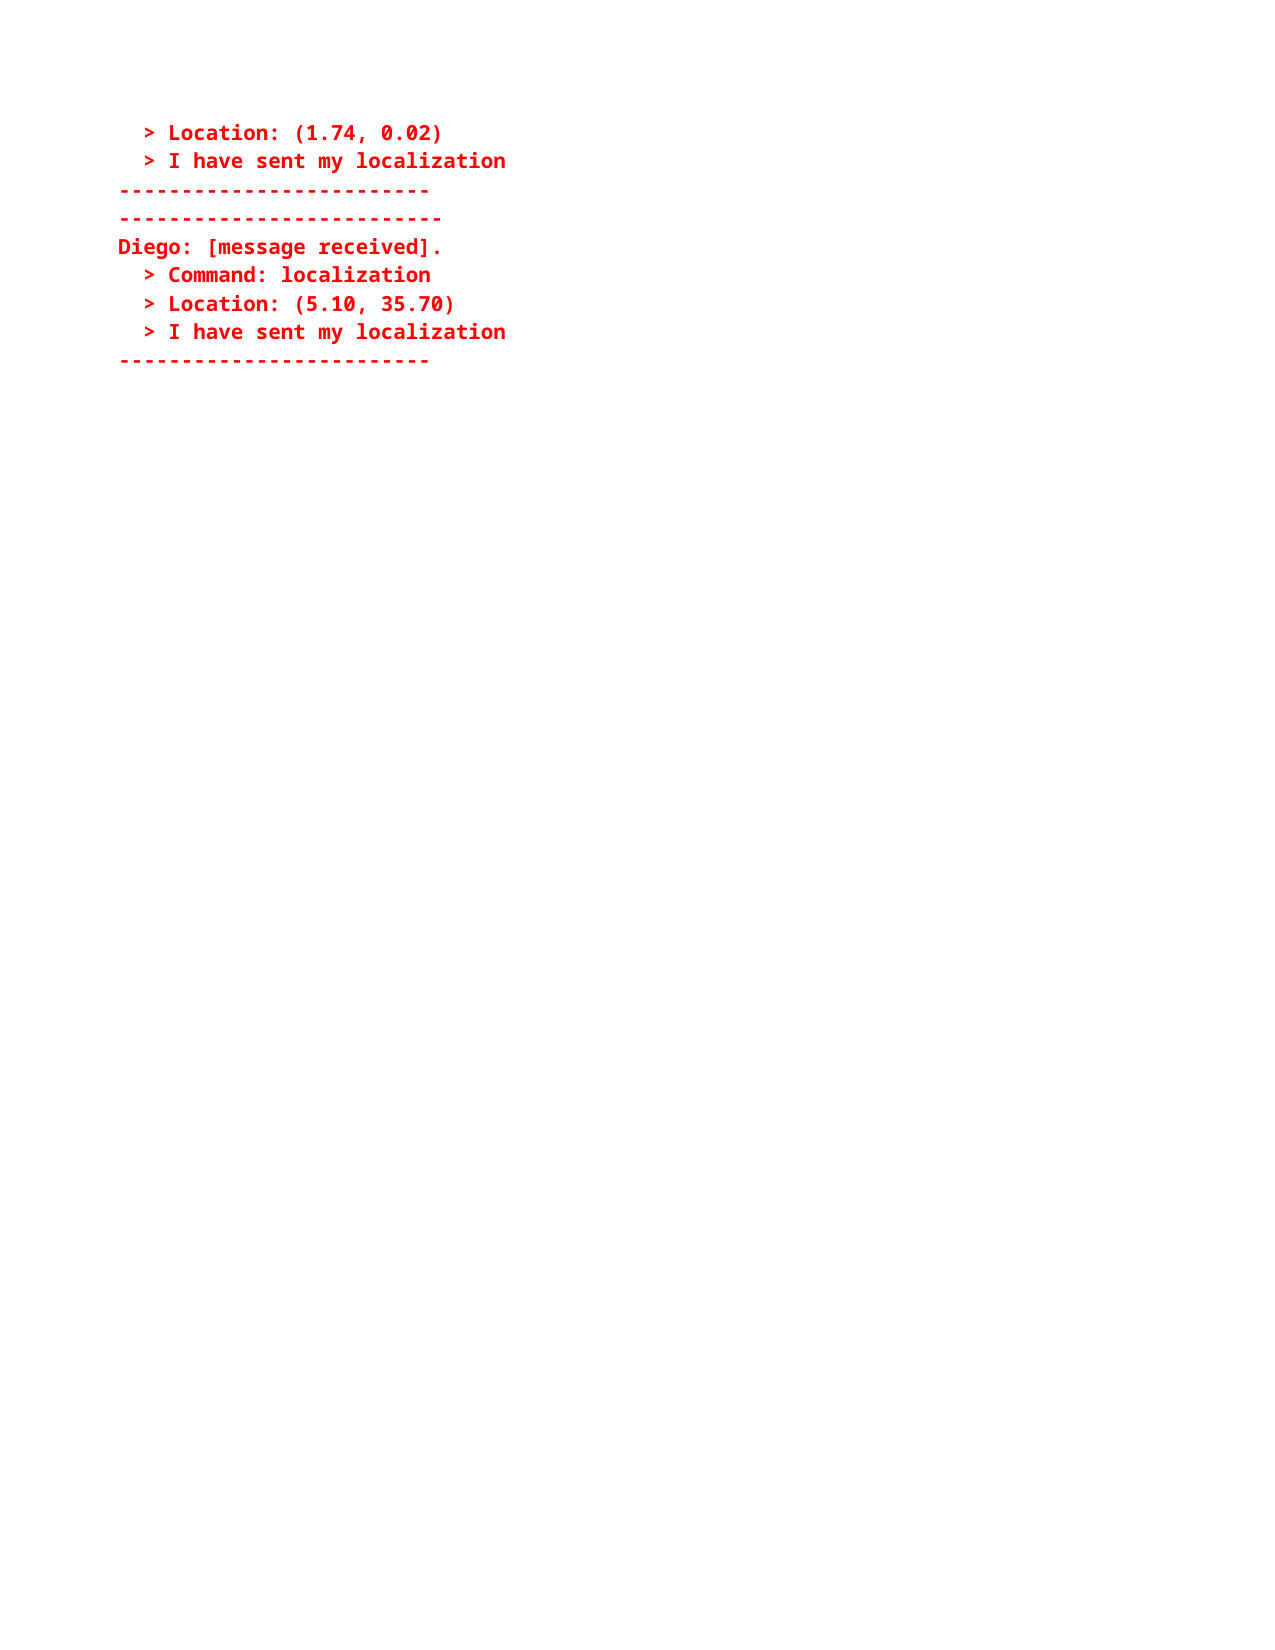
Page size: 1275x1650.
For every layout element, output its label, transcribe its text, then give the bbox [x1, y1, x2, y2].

text > I have sent my localization [118, 147, 1157, 175]
text > Command: localization [118, 260, 1157, 289]
text > Location: (1.74, 0.02) [118, 118, 1157, 147]
text > Location: (5.10, 35.70) [118, 289, 1157, 317]
text > I have sent my localization [118, 317, 1157, 346]
text ------------------------- [118, 175, 1157, 203]
text Diego: [message received]. [118, 232, 1157, 260]
text -------------------------- [118, 203, 1157, 232]
text ------------------------- [118, 346, 1157, 374]
